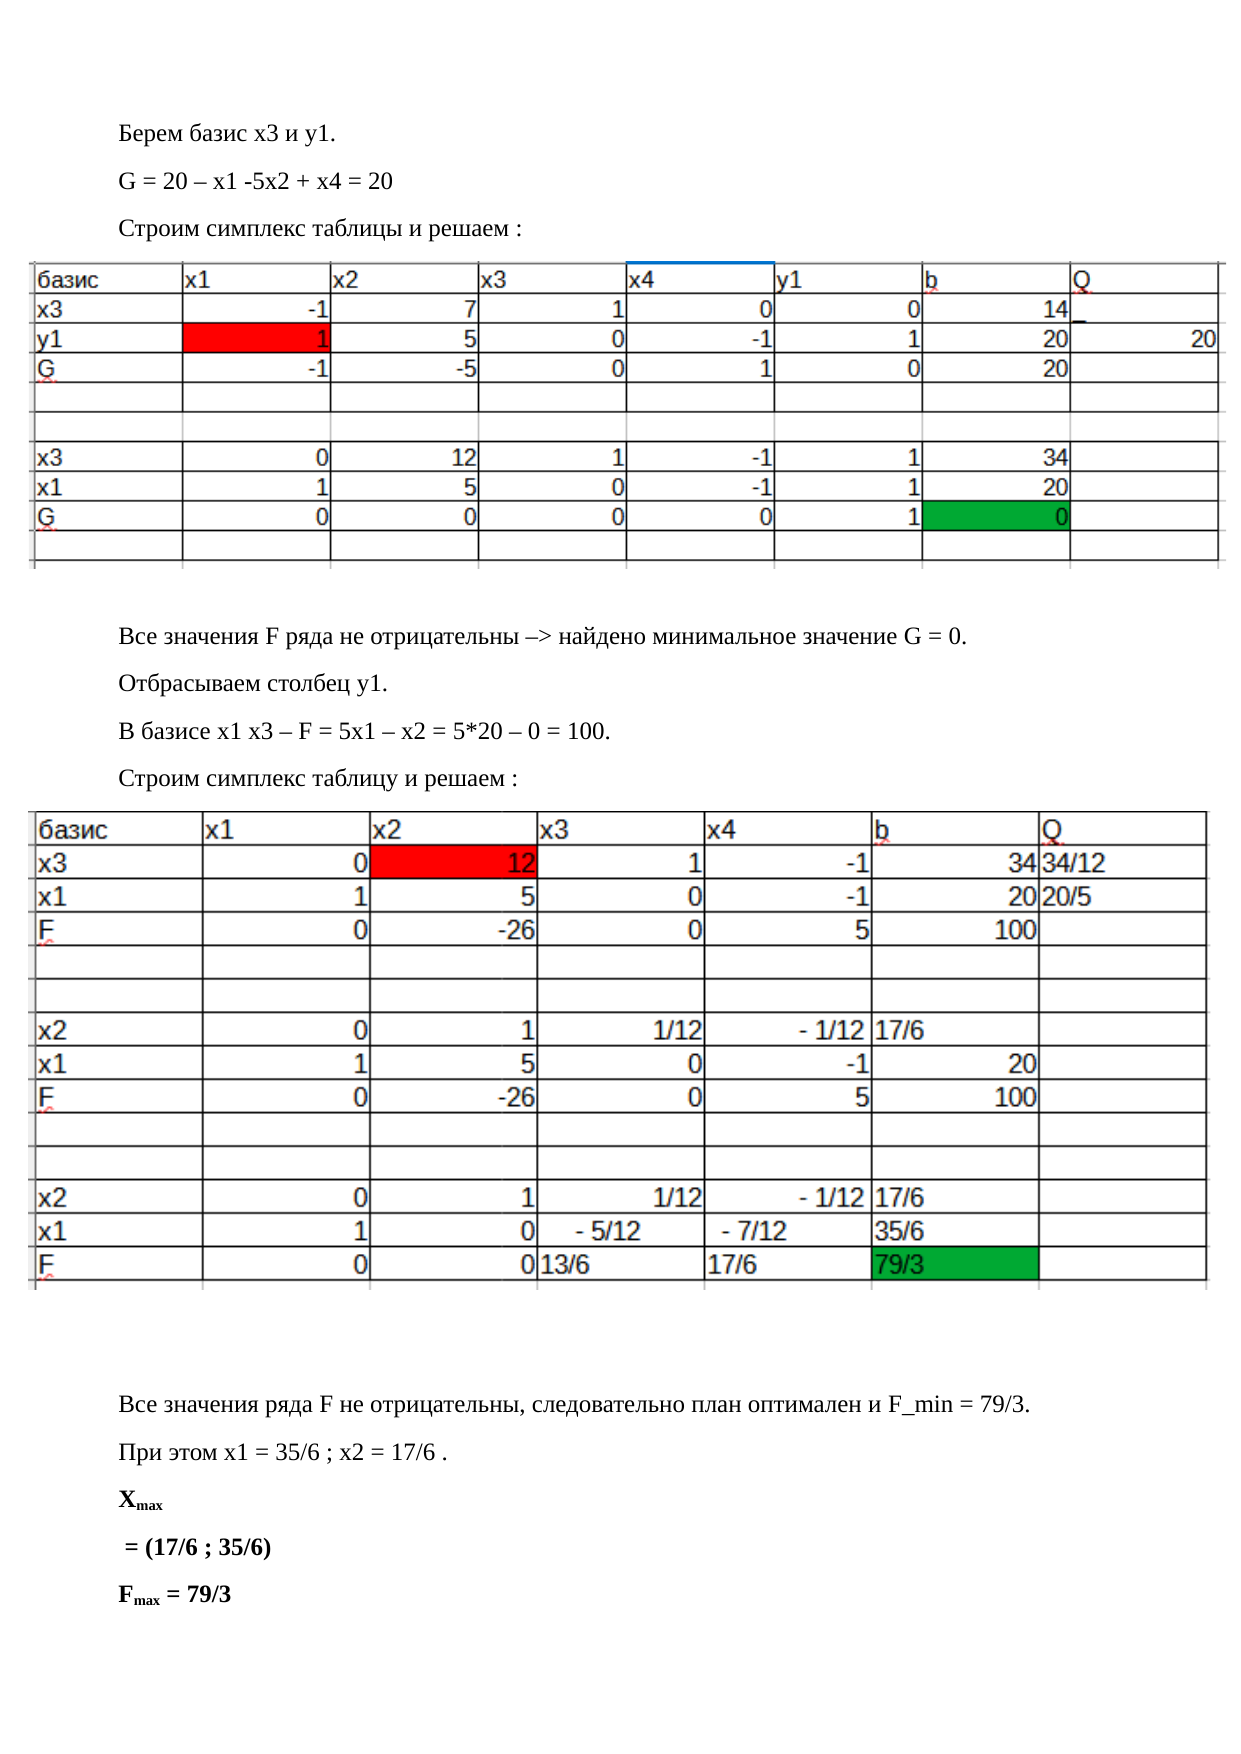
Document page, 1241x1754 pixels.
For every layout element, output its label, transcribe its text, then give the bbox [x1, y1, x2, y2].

picture [28, 811, 1211, 1290]
text Fmax = 79/3 [118, 1579, 1122, 1608]
text Строим симплекс таблицу и решаем : [118, 763, 1122, 792]
text В базисе x1 x3 – F = 5x1 – x2 = 5*20 – 0 = 100. [118, 716, 1122, 745]
text Отбрасываем столбец y1. [118, 668, 1122, 697]
text Строим симплекс таблицы и решаем : [118, 213, 1122, 242]
text = (17/6 ; 35/6) [118, 1532, 1122, 1561]
text Все значения F ряда не отрицательны –> найдено минимальное значение G = 0. [118, 621, 1122, 649]
text Xmax [118, 1484, 1122, 1513]
text При этом x1 = 35/6 ; x2 = 17/6 . [118, 1437, 1122, 1466]
text Берем базис x3 и y1. [118, 118, 1122, 147]
text Все значения ряда F не отрицательны, следовательно план оптимален и F_min = 79/3. [118, 1389, 1122, 1418]
text G = 20 – x1 -5x2 + x4 = 20 [118, 166, 1122, 194]
picture [28, 261, 1227, 569]
